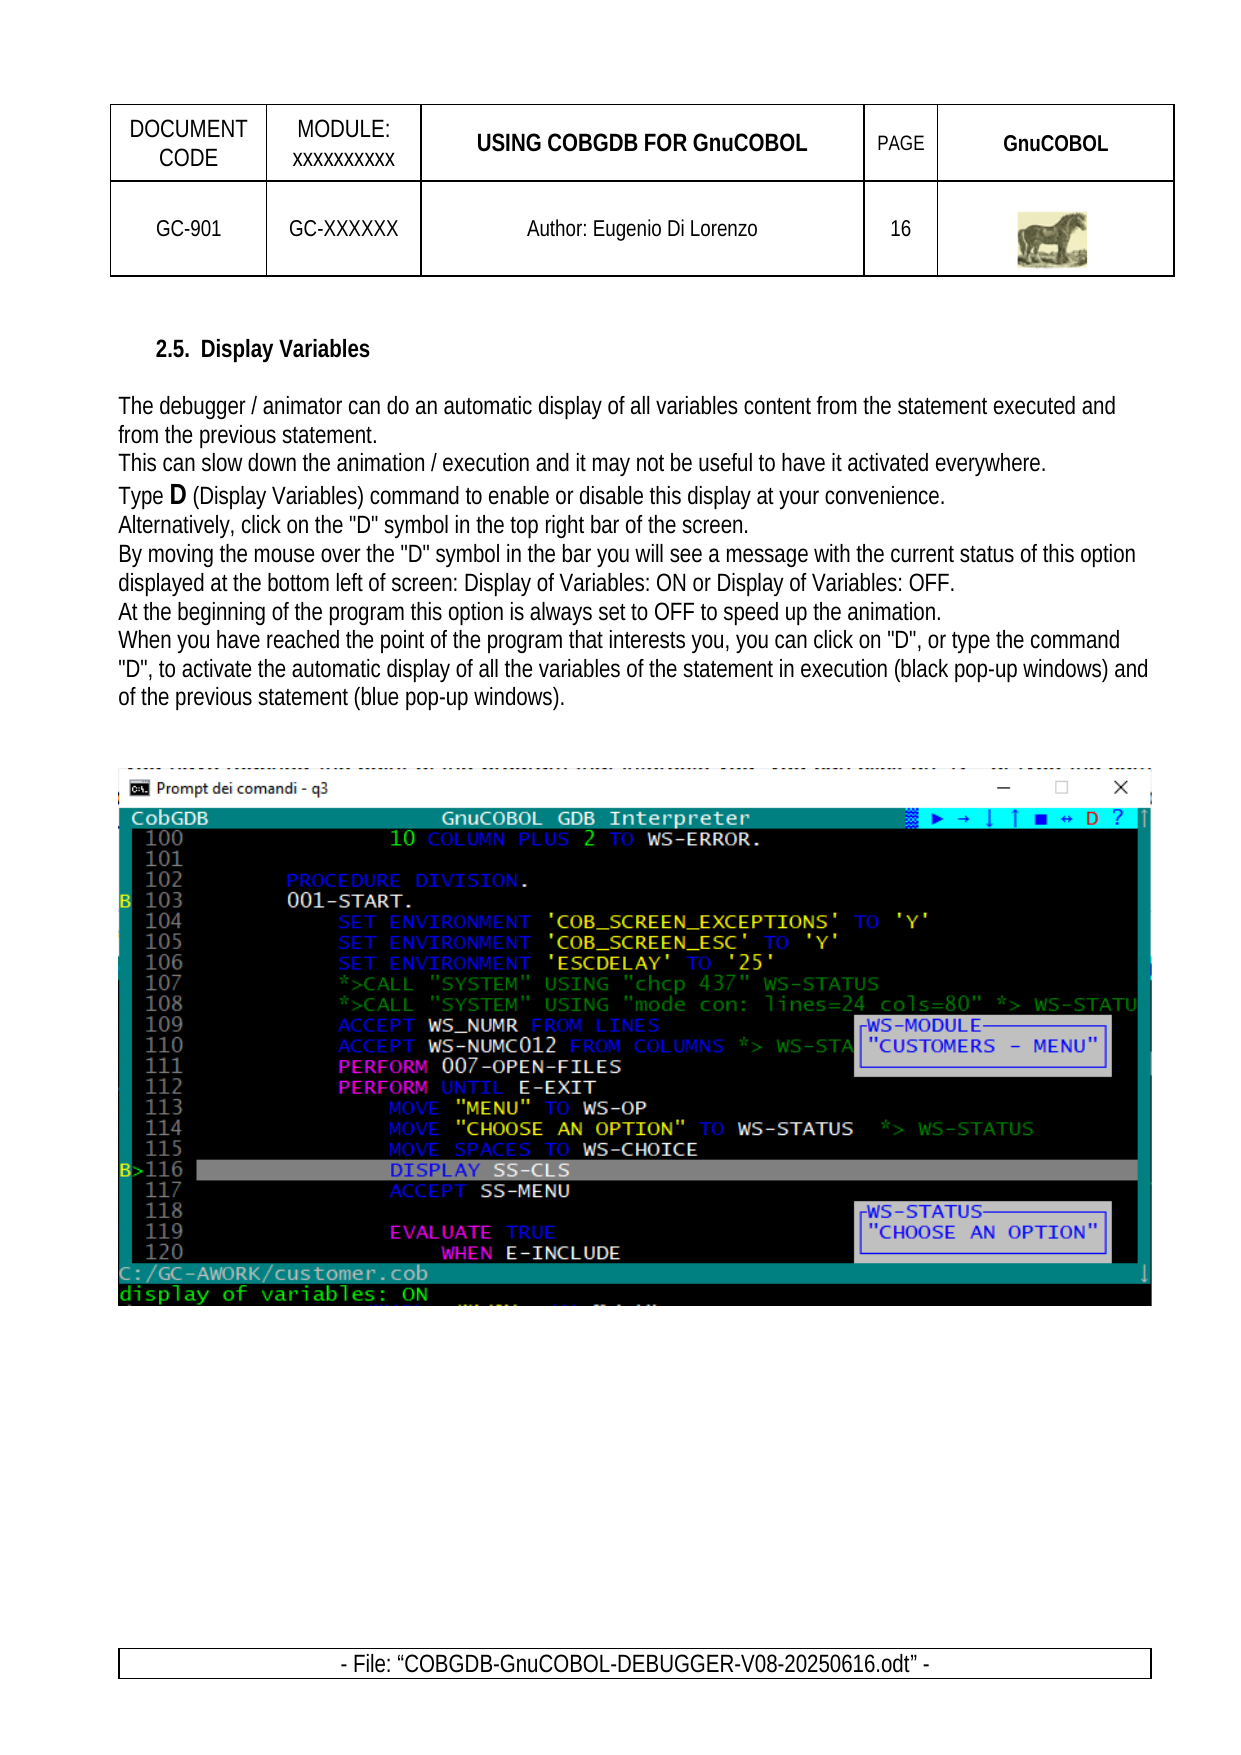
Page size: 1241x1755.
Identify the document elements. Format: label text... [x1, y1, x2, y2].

text By moving the mouse over the "D" symbol in the bar you will see a message with the current status of this option displayed at the bottom left of screen: Display of Variables: ON or Display of Variables: OFF. [118, 539, 1152, 596]
text This can slow down the animation / execution and it may not be useful to have it activated everywhere. [118, 448, 1152, 477]
text When you have reached the point of the program that interests you, you can click on "D", or type the command "D", to activate the automatic display of all the variables of the statement in execution (black pop-up windows) and of the previous statement (blue pop-up windows). [118, 625, 1152, 711]
subtitle Display Variables [156, 334, 1152, 362]
text At the beginning of the program this option is always set to OFF to speed up the animation. [118, 596, 1152, 625]
text Type D (Display Variables) command to enable or disable this display at your convenience. [118, 477, 1152, 511]
text The debugger / animator can do an automatic display of all variables content from the statement executed and from the previous statement. [118, 391, 1152, 448]
text Alternatively, click on the "D" symbol in the top right bar of the screen. [118, 511, 1152, 539]
